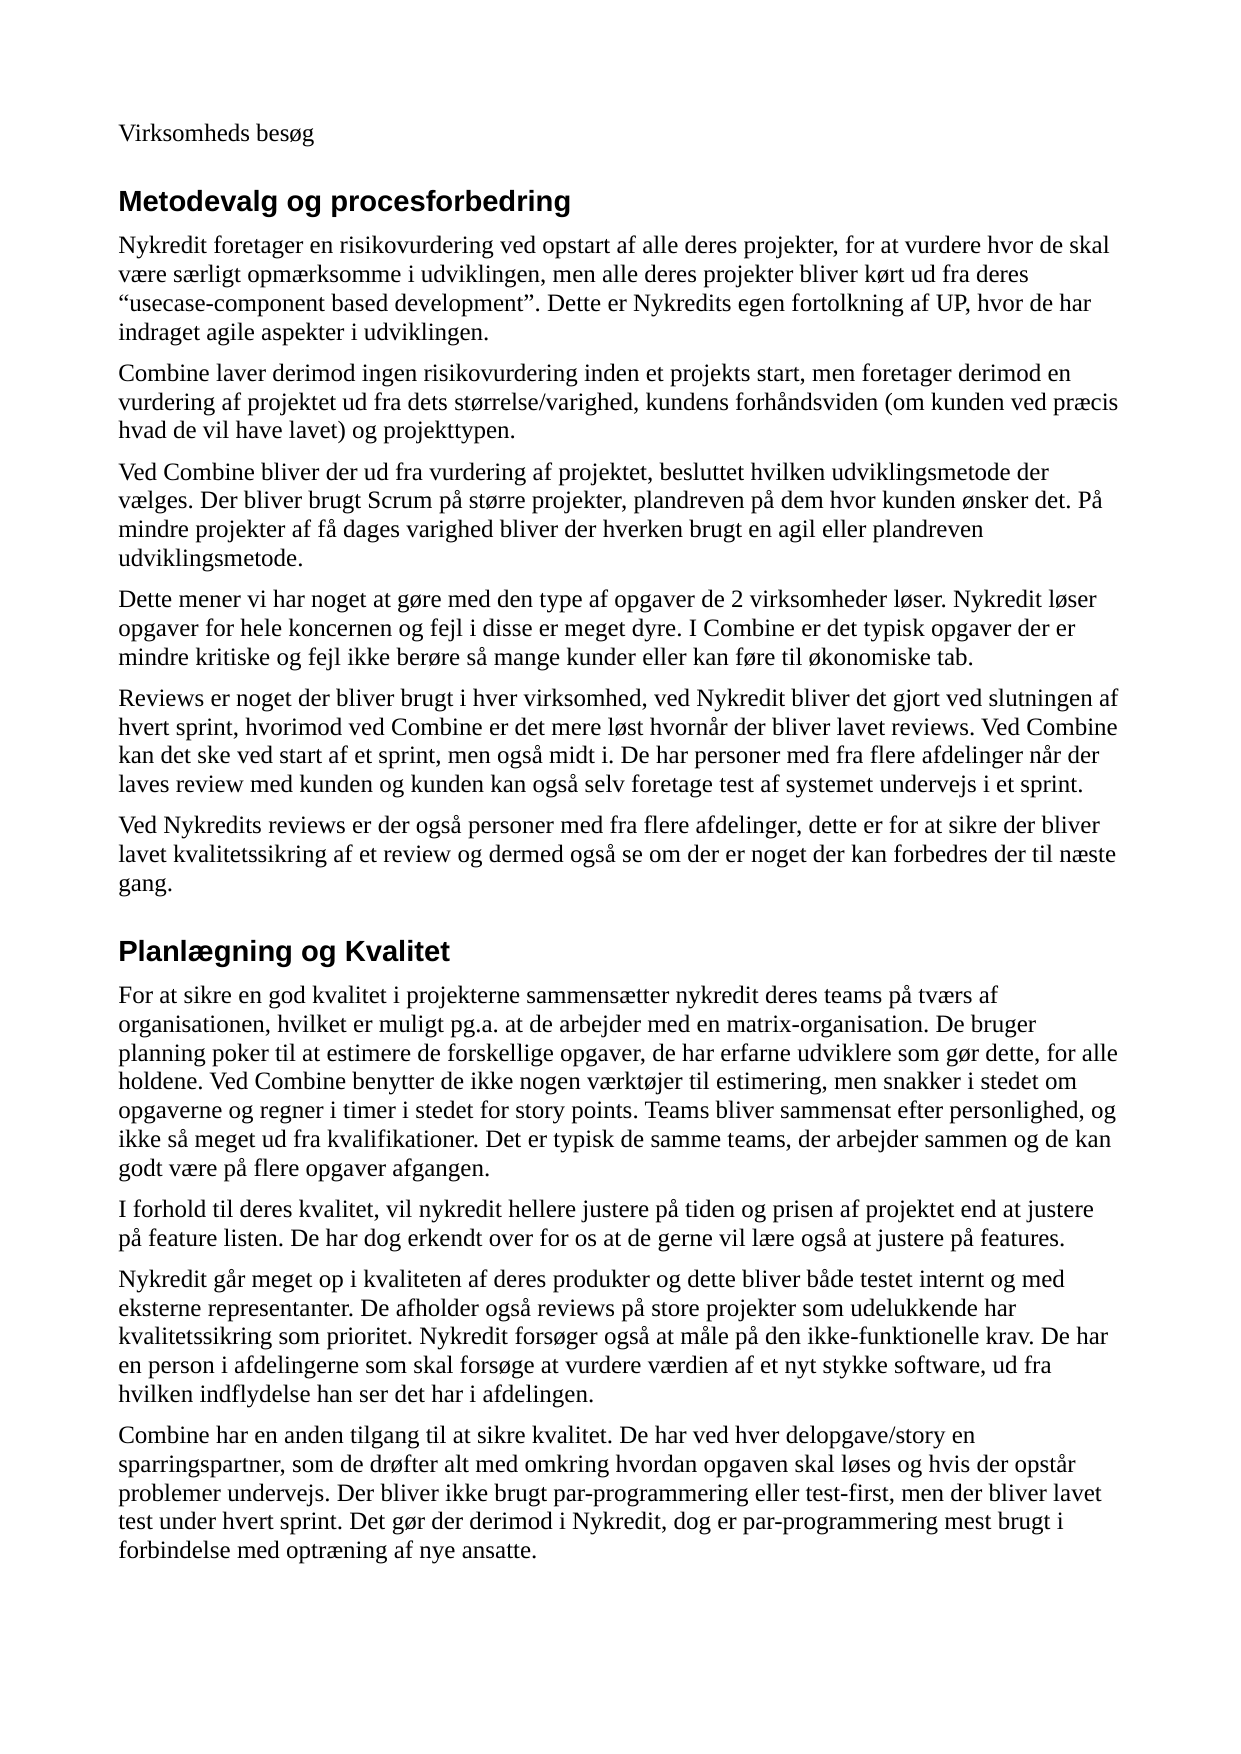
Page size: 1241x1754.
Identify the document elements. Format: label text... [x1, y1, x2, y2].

text Ved Combine bliver der ud fra vurdering af projektet, besluttet hvilken udviklingsmetode der vælges. Der bliver brugt Scrum på større projekter, plandreven på dem hvor kunden ønsker det. På mindre projekter af få dages varighed bliver der hverken brugt en agil eller plandreven udviklingsmetode. [118, 457, 1122, 572]
text I forhold til deres kvalitet, vil nykredit hellere justere på tiden og prisen af projektet end at justere på feature listen. De har dog erkendt over for os at de gerne vil lære også at justere på features. [118, 1194, 1122, 1251]
text Combine laver derimod ingen risikovurdering inden et projekts start, men foretager derimod en vurdering af projektet ud fra dets størrelse/varighed, kundens forhåndsviden (om kunden ved præcis hvad de vil have lavet) og projekttypen. [118, 358, 1122, 444]
text Reviews er noget der bliver brugt i hver virksomhed, ved Nykredit bliver det gjort ved slutningen af hvert sprint, hvorimod ved Combine er det mere løst hvornår der bliver lavet reviews. Ved Combine kan det ske ved start af et sprint, men også midt i. De har personer med fra flere afdelinger når der laves review med kunden og kunden kan også selv foretage test af systemet undervejs i et sprint. [118, 683, 1122, 798]
text Ved Nykredits reviews er der også personer med fra flere afdelinger, dette er for at sikre der bliver lavet kvalitetssikring af et review og dermed også se om der er noget der kan forbedres der til næste gang. [118, 810, 1122, 897]
text Dette mener vi har noget at gøre med den type af opgaver de 2 virksomheder løser. Nykredit løser opgaver for hele koncernen og fejl i disse er meget dyre. I Combine er det typisk opgaver der er mindre kritiske og fejl ikke berøre så mange kunder eller kan føre til økonomiske tab. [118, 584, 1122, 670]
subtitle Metodevalg og procesforbedring [118, 184, 1122, 218]
text Nykredit foretager en risikovurdering ved opstart af alle deres projekter, for at vurdere hvor de skal være særligt opmærksomme i udviklingen, men alle deres projekter bliver kørt ud fra deres “usecase-component based development”. Dette er Nykredits egen fortolkning af UP, hvor de har indraget agile aspekter i udviklingen. [118, 230, 1122, 345]
text Virksomheds besøg [118, 118, 1122, 147]
text For at sikre en god kvalitet i projekterne sammensætter nykredit deres teams på tværs af organisationen, hvilket er muligt pg.a. at de arbejder med en matrix-organisation. De bruger planning poker til at estimere de forskellige opgaver, de har erfarne udviklere som gør dette, for alle holdene. Ved Combine benytter de ikke nogen værktøjer til estimering, men snakker i stedet om opgaverne og regner i timer i stedet for story points. Teams bliver sammensat efter personlighed, og ikke så meget ud fra kvalifikationer. Det er typisk de samme teams, der arbejder sammen og de kan godt være på flere opgaver afgangen. [118, 980, 1122, 1181]
subtitle Planlægning og Kvalitet [118, 934, 1122, 968]
text Combine har en anden tilgang til at sikre kvalitet. De har ved hver delopgave/story en sparringspartner, som de drøfter alt med omkring hvordan opgaven skal løses og hvis der opstår problemer undervejs. Der bliver ikke brugt par-programmering eller test-first, men der bliver lavet test under hvert sprint. Det gør der derimod i Nykredit, dog er par-programmering mest brugt i forbindelse med optræning af nye ansatte. [118, 1420, 1122, 1564]
text Nykredit går meget op i kvaliteten af deres produkter og dette bliver både testet internt og med eksterne representanter. De afholder også reviews på store projekter som udelukkende har kvalitetssikring som prioritet. Nykredit forsøger også at måle på den ikke-funktionelle krav. De har en person i afdelingerne som skal forsøge at vurdere værdien af et nyt stykke software, ud fra hvilken indflydelse han ser det har i afdelingen. [118, 1264, 1122, 1408]
